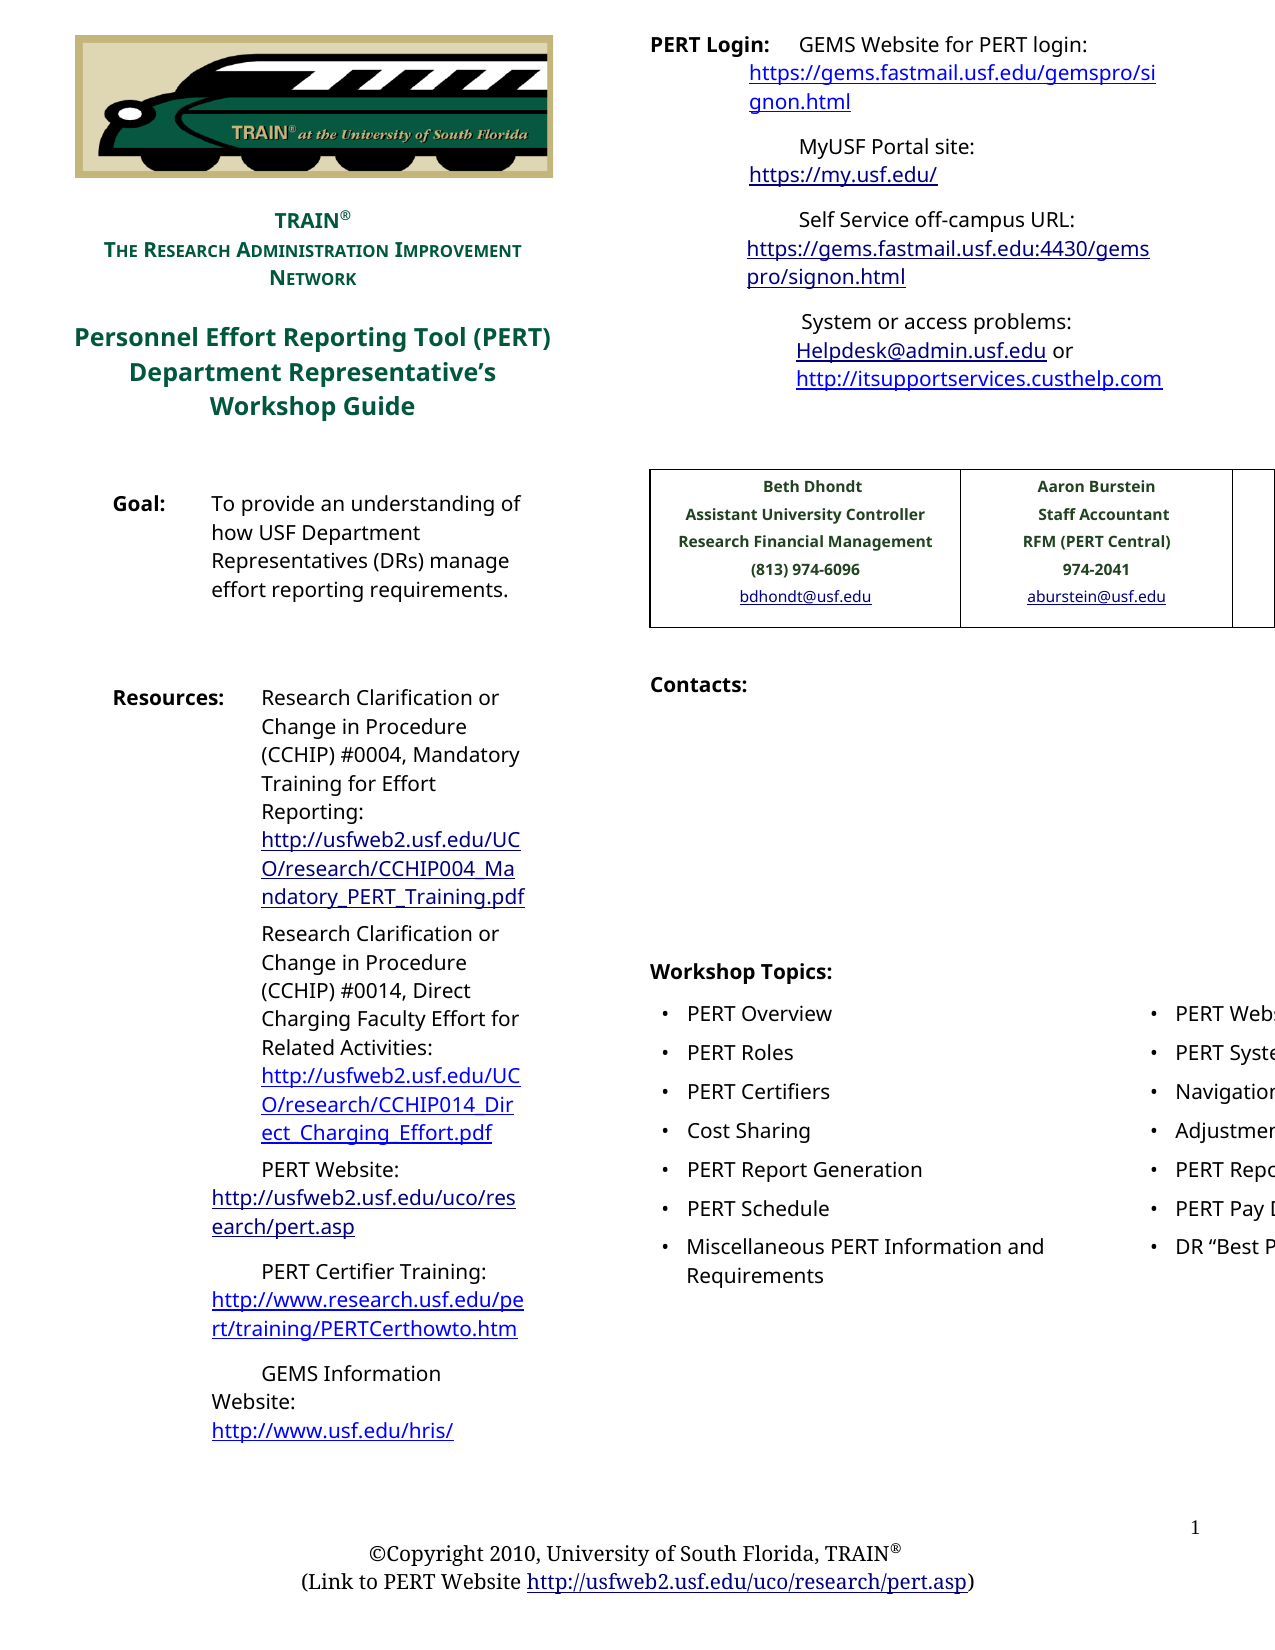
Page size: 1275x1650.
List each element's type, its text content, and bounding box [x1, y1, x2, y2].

text Goal: To provide an understanding of how USF Department Representatives (DRs) manage effort reporting requirements. [112, 489, 525, 603]
text PERT Certifier Training: http://www.research.usf.edu/pert/training/PERTCerthowto.htm [211, 1257, 525, 1342]
text PERT Login: GEMS Website for PERT login: https://gems.fastmail.usf.edu/gemspro/signon.html [650, 30, 1162, 115]
table_header PERT Overview PERT Roles PERT Certifiers Cost Sharing PERT Report Generation PERT Schedule Miscellaneous PERT Information and Requirements [650, 994, 1138, 1333]
text MyUSF Portal site: https://my.usf.edu/ [749, 132, 1162, 189]
text Research Clarification or Change in Procedure (CCHIP) #0014, Direct Charging Faculty Effort for Related Activities: http://usfweb2.usf.edu/UCO/research/CCHIP014_Direct_Charging_Effort.pdf [261, 919, 525, 1147]
text Contacts: [650, 670, 1162, 698]
table_header Aaron Burstein Staff Accountant RFM (PERT Central) 974-2041 aburstein@usf.edu [961, 470, 1232, 627]
table_header Beth Dhondt Assistant University Controller Research Financial Management (813) 974-6096 bdhondt@usf.edu [651, 470, 960, 627]
text The Research Administration Improvement Network [62, 235, 562, 292]
text Self Service off-campus URL: https://gems.fastmail.usf.edu:4430/gemspro/signon.html [746, 206, 1162, 291]
text TRAIN® [62, 206, 562, 235]
text Workshop Topics: [650, 957, 1162, 986]
text PERT Website: http://usfweb2.usf.edu/uco/research/pert.asp [211, 1155, 525, 1240]
text GEMS Information Website: http://www.usf.edu/hris/ [211, 1359, 525, 1444]
table_header PERT Website PERT System Access Navigation to PERT Related Information in GEMS Adjustment of PERT Reports PERT Reports and Queries PERT Pay Distribution Worksheet DR “Best Practices” Information Sharing [1139, 994, 1275, 1333]
table_header Robin Lynn Jones TRAIN® Facilitator Research & Innovation (813) 974-8101 rlj@usf.edu [1233, 470, 1274, 627]
text System or access problems: Helpdesk@admin.usf.edu or http://itsupportservices.custhelp.com [796, 307, 1162, 388]
text Personnel Effort Reporting Tool (PERT) [62, 320, 562, 354]
text Resources: Research Clarification or Change in Procedure (CCHIP) #0004, Mandatory Training for Effort Reporting: http://usfweb2.usf.edu/UCO/research/CCHIP004_Mandatory_PERT_Training.pdf [112, 683, 525, 911]
text Department Representative’s Workshop Guide [62, 354, 562, 422]
